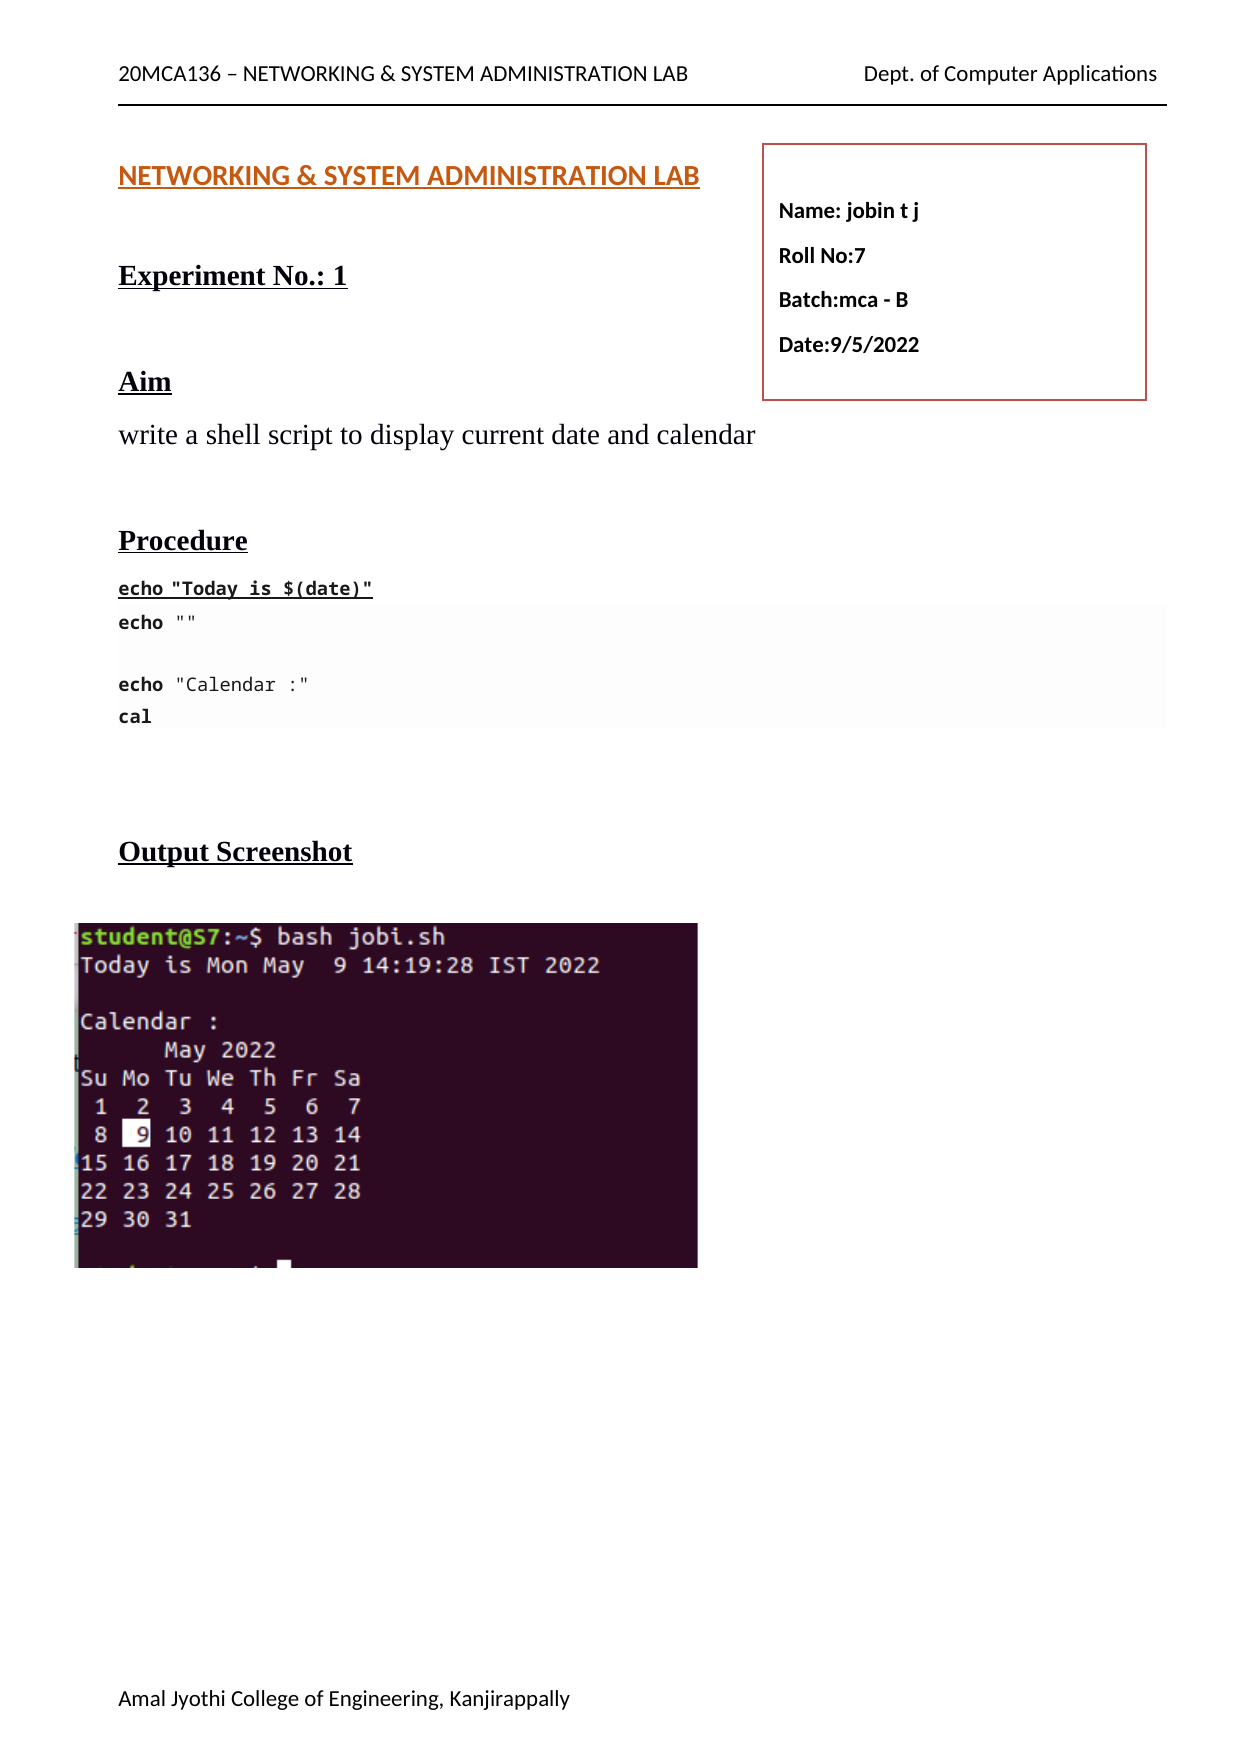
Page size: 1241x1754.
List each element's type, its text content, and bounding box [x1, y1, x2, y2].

text echo "Calendar :" [118, 666, 1167, 697]
text NETWORKING & SYSTEM ADMINISTRATION LAB [118, 157, 762, 192]
picture [74, 923, 698, 1268]
text Batch:mca - B [778, 286, 1131, 314]
text Aim [118, 364, 762, 398]
text [1147, 364, 1167, 398]
text cal [118, 697, 1167, 728]
text [1147, 258, 1167, 292]
text Output Screenshot [118, 834, 1167, 868]
text echo "Today is $(date)" [118, 575, 1167, 601]
text Experiment No.: 1 [118, 258, 762, 292]
text write a shell script to display current date and calendar [118, 417, 1167, 451]
text Roll No:7 [778, 241, 1131, 269]
text Name: jobin t j [778, 196, 1131, 224]
text echo "" [118, 603, 1167, 635]
text Procedure [118, 523, 1167, 556]
text Date:9/5/2022 [778, 330, 1131, 358]
